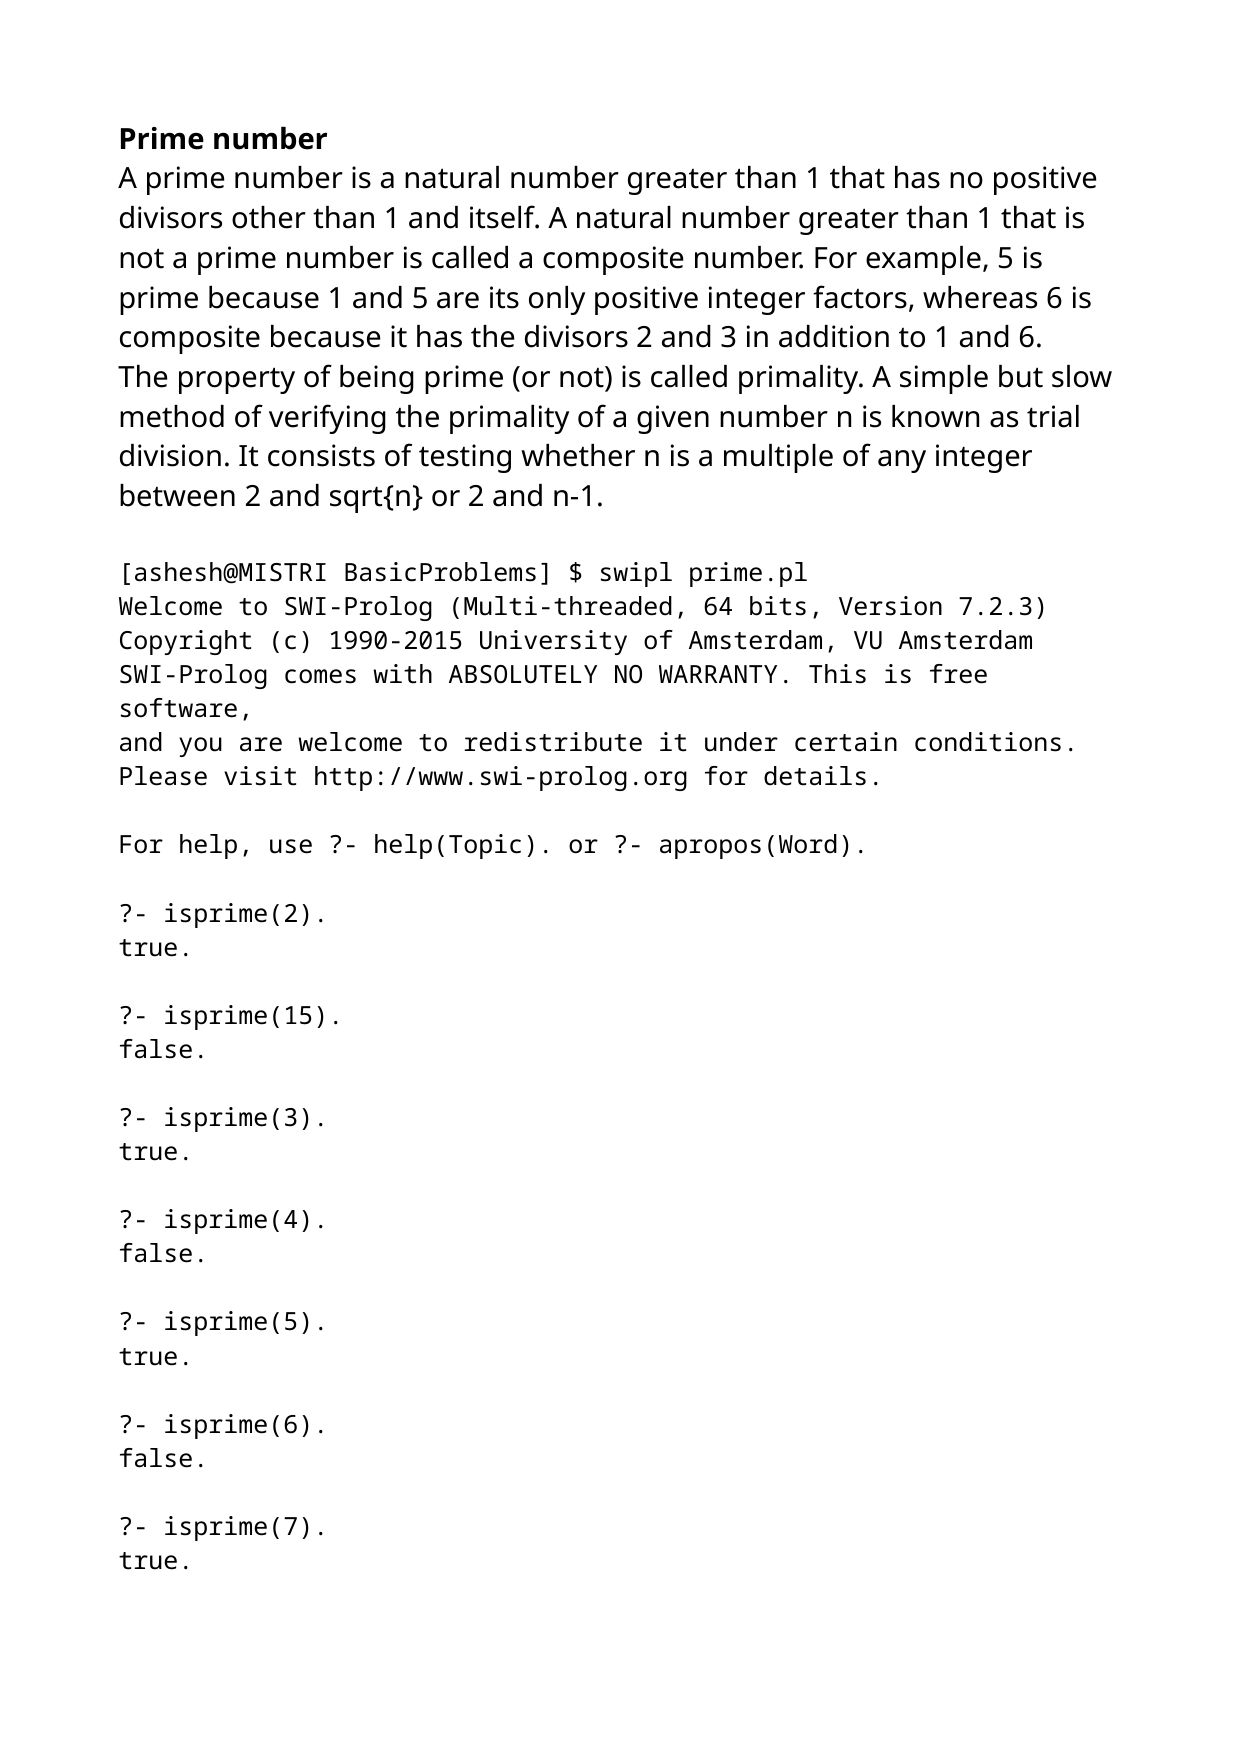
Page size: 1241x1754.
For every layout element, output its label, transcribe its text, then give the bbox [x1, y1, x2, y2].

text [ashesh@MISTRI BasicProblems] $ swipl prime.pl [118, 555, 1122, 589]
text ?- isprime(3). [118, 1100, 1122, 1134]
text SWI-Prolog comes with ABSOLUTELY NO WARRANTY. This is free software, [118, 657, 1122, 725]
text false. [118, 1236, 1122, 1270]
text Please visit http://www.swi-prolog.org for details. [118, 759, 1122, 793]
text and you are welcome to redistribute it under certain conditions. [118, 725, 1122, 759]
text Copyright (c) 1990-2015 University of Amsterdam, VU Amsterdam [118, 623, 1122, 657]
text true. [118, 1134, 1122, 1168]
text ?- isprime(5). [118, 1304, 1122, 1338]
text ?- isprime(2). [118, 895, 1122, 929]
text ?- isprime(4). [118, 1202, 1122, 1236]
text true. [118, 1338, 1122, 1372]
text Prime number [118, 118, 1122, 158]
text true. [118, 1542, 1122, 1577]
text true. [118, 929, 1122, 963]
text false. [118, 1440, 1122, 1474]
text ?- isprime(7). [118, 1508, 1122, 1542]
text For help, use ?- help(Topic). or ?- apropos(Word). [118, 827, 1122, 861]
text ?- isprime(6). [118, 1406, 1122, 1440]
text Welcome to SWI-Prolog (Multi-threaded, 64 bits, Version 7.2.3) [118, 589, 1122, 623]
text A prime number is a natural number greater than 1 that has no positive divisors other than 1 and itself. A natural number greater than 1 that is not a prime number is called a composite number. For example, 5 is prime because 1 and 5 are its only positive integer factors, whereas 6 is composite because it has the divisors 2 and 3 in addition to 1 and 6. [118, 158, 1122, 356]
text The property of being prime (or not) is called primality. A simple but slow method of verifying the primality of a given number n is known as trial division. It consists of testing whether n is a multiple of any integer between 2 and sqrt{n} or 2 and n-1. [118, 356, 1122, 515]
text false. [118, 1032, 1122, 1066]
text ?- isprime(15). [118, 997, 1122, 1032]
